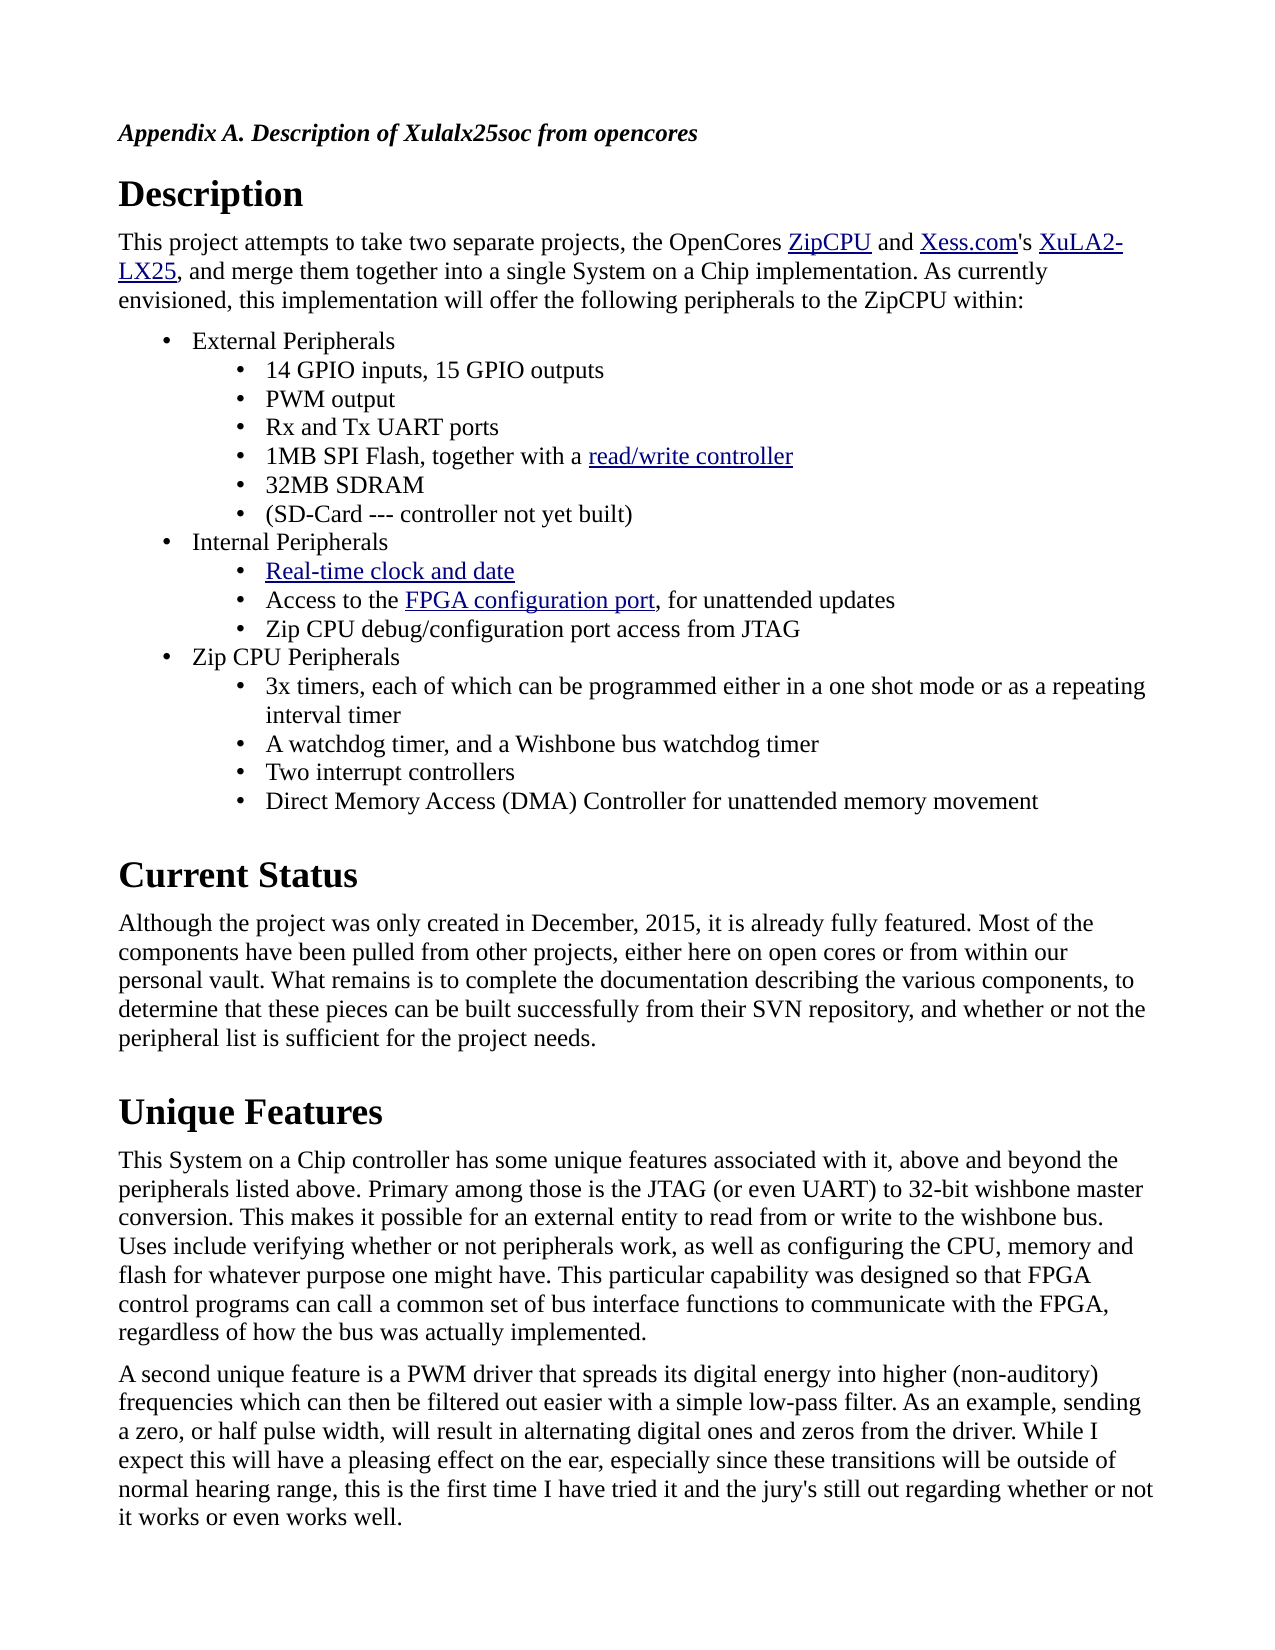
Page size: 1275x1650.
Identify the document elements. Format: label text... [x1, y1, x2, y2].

list Direct Memory Access (DMA) Controller for unattended memory movement [236, 786, 1157, 815]
text A second unique feature is a PWM driver that spreads its digital energy into higher (non-auditory) frequencies which can then be filtered out easier with a simple low-pass filter. As an example, sending a zero, or half pulse width, will result in alternating digital ones and zeros from the driver. While I expect this will have a pleasing effect on the ear, especially since these transitions will be outside of normal hearing range, this is the first time I have tried it and the jury's still out regarding whether or not it works or even works well. [118, 1359, 1157, 1531]
list 32MB SDRAM [236, 470, 1157, 499]
list Zip CPU debug/configuration port access from JTAG [236, 614, 1157, 642]
list (SD-Card --- controller not yet built) [236, 499, 1157, 527]
text This project attempts to take two separate projects, the OpenCores ZipCPU and Xess.com's XuLA2-LX25, and merge them together into a single System on a Chip implementation. As currently envisioned, this implementation will offer the following peripherals to the ZipCPU within: [118, 227, 1157, 314]
list A watchdog timer, and a Wishbone bus watchdog timer [236, 729, 1157, 757]
list 3x timers, each of which can be programmed either in a one shot mode or as a repeating interval timer [236, 671, 1157, 729]
list Access to the FPGA configuration port, for unattended updates [236, 585, 1157, 614]
list 14 GPIO inputs, 15 GPIO outputs [236, 355, 1157, 384]
subtitle Unique Features [118, 1089, 1157, 1132]
list Internal Peripherals [162, 527, 1157, 556]
list Real-time clock and date [236, 556, 1157, 585]
subtitle Description [118, 172, 1157, 215]
list Rx and Tx UART ports [236, 412, 1157, 441]
list External Peripherals [162, 326, 1157, 355]
text This System on a Chip controller has some unique features associated with it, above and beyond the peripherals listed above. Primary among those is the JTAG (or even UART) to 32-bit wishbone master conversion. This makes it possible for an external entity to read from or write to the wishbone bus. Uses include verifying whether or not peripherals work, as well as configuring the CPU, memory and flash for whatever purpose one might have. This particular capability was designed so that FPGA control programs can call a common set of bus interface functions to communicate with the FPGA, regardless of how the bus was actually implemented. [118, 1145, 1157, 1346]
text Although the project was only created in December, 2015, it is already fully featured. Most of the components have been pulled from other projects, either here on open cores or from within our personal vault. What remains is to complete the documentation describing the various components, to determine that these pieces can be built successfully from their SVN repository, and whether or not the peripheral list is sufficient for the project needs. [118, 908, 1157, 1052]
text Appendix A. Description of Xulalx25soc from opencores [118, 118, 1157, 147]
list 1MB SPI Flash, together with a read/write controller [236, 441, 1157, 470]
list PWM output [236, 384, 1157, 412]
list Two interrupt controllers [236, 757, 1157, 786]
list Zip CPU Peripherals [162, 642, 1157, 671]
subtitle Current Status [118, 852, 1157, 896]
